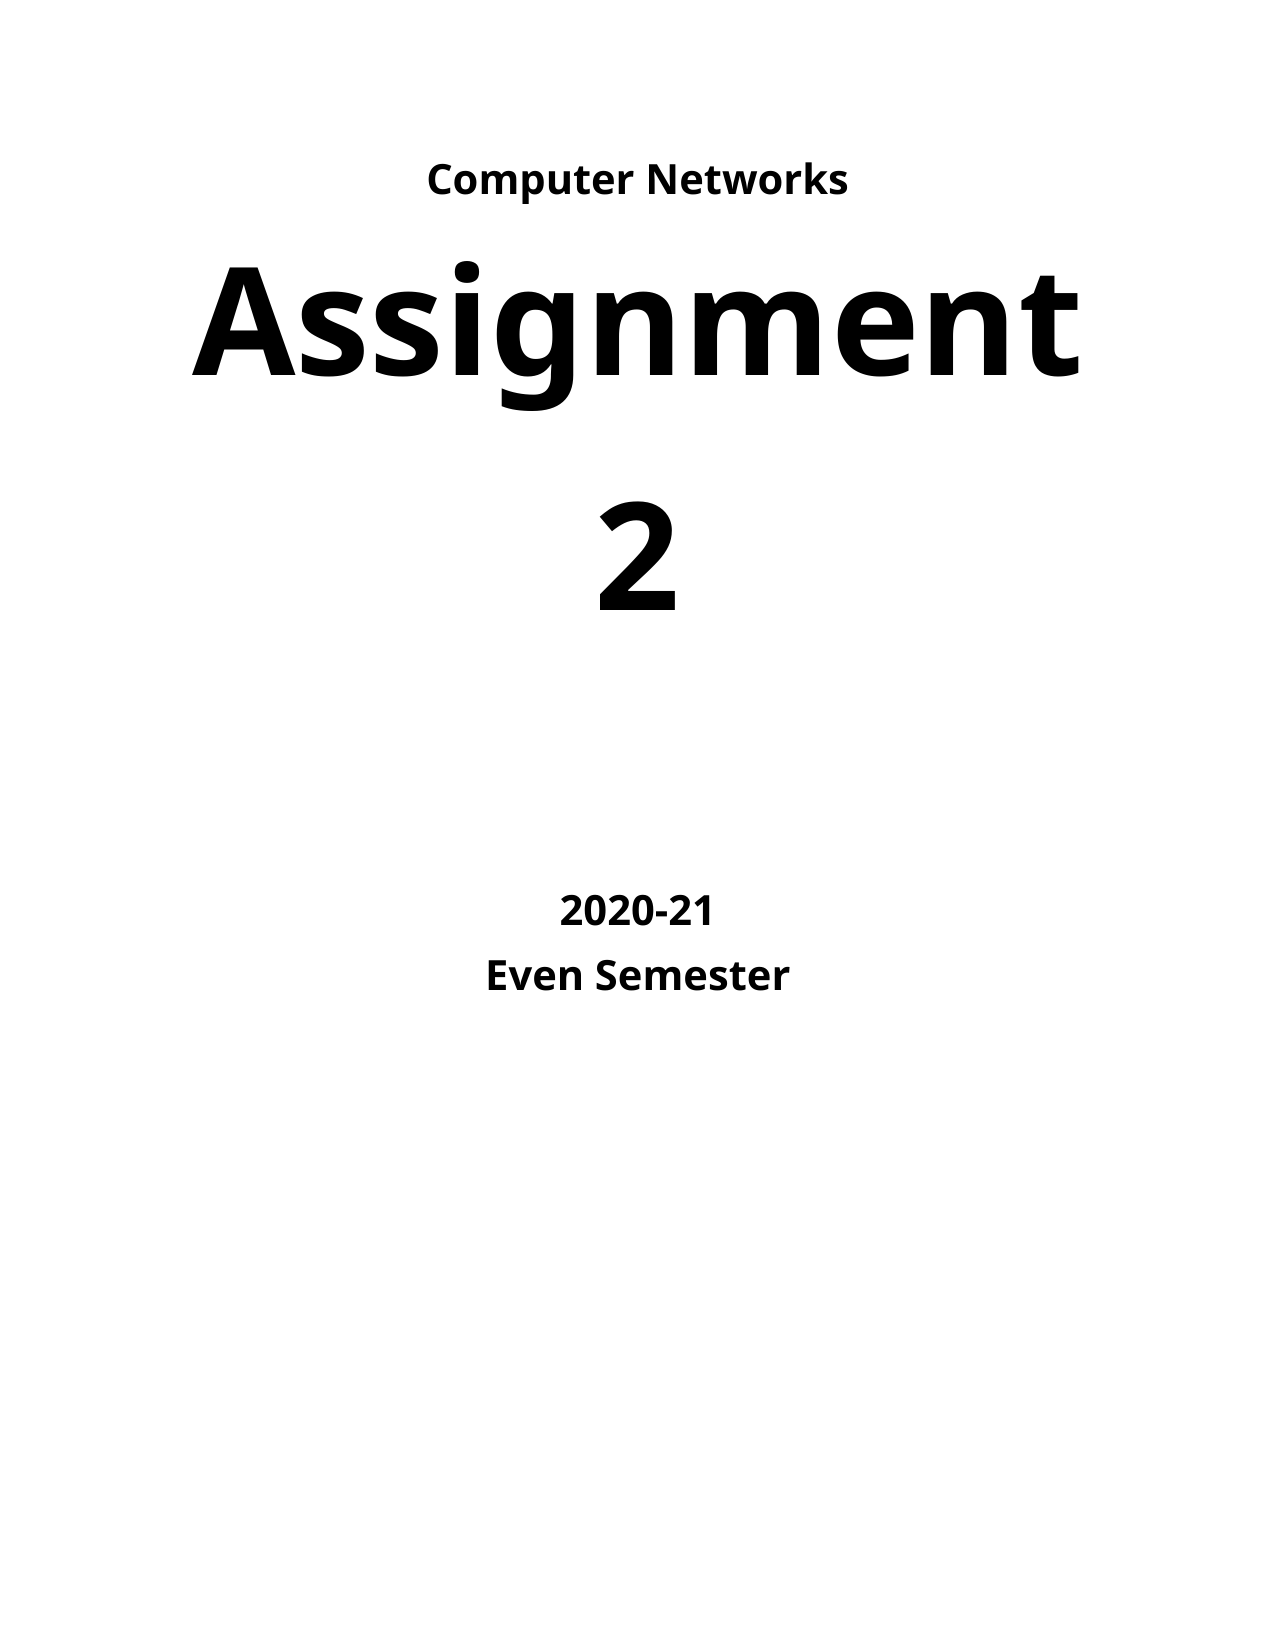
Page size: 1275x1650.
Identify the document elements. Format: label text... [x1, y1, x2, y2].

text 2020-21 [150, 881, 1125, 937]
text Even Semester [150, 946, 1125, 1003]
text Assignment 2 [150, 215, 1125, 654]
text Computer Networks [150, 150, 1125, 207]
